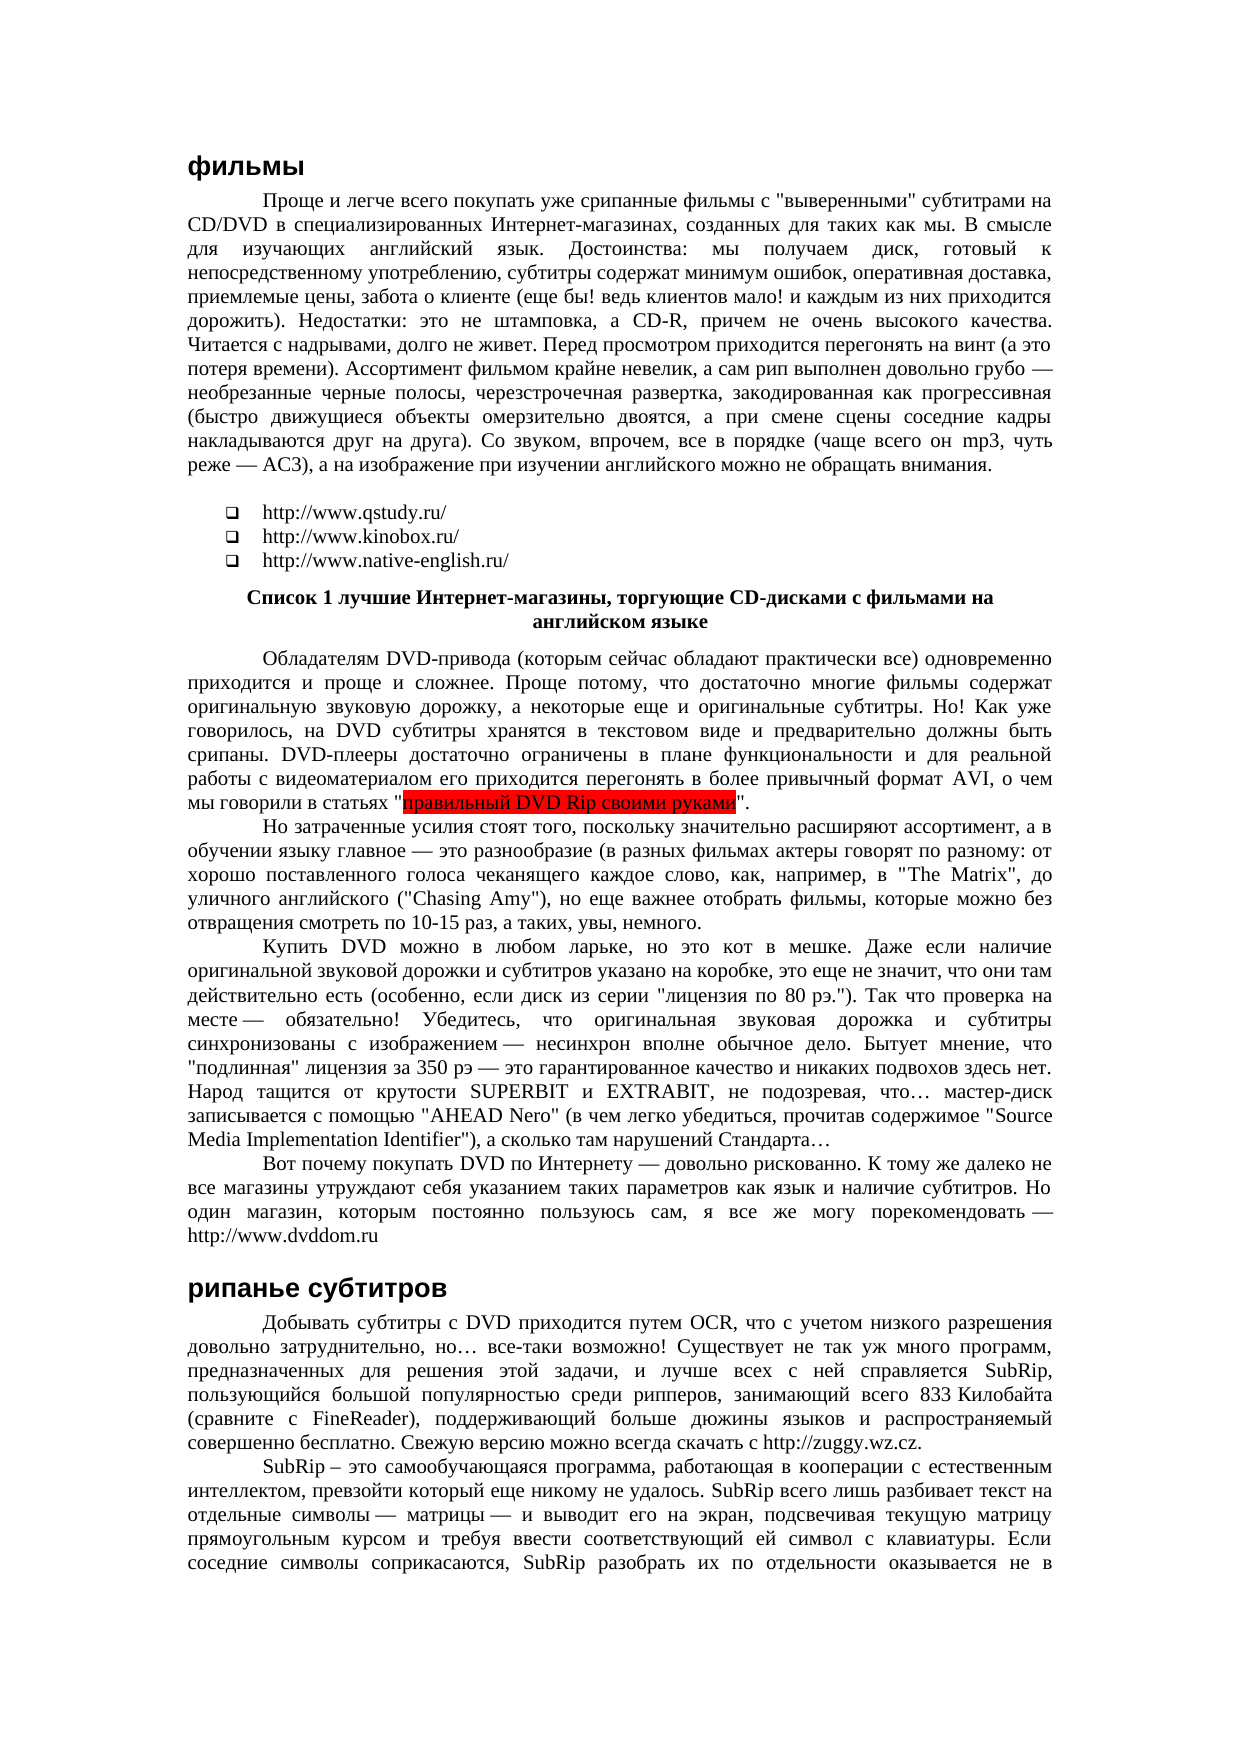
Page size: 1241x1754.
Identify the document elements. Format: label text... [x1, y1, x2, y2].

text Список 1 лучшие Интернет-магазины, торгующие CD-дисками с фильмами на английском языке [187, 585, 1053, 633]
list http://www.kinobox.ru/ [225, 524, 1053, 548]
list http://www.qstudy.ru/ [225, 500, 1053, 524]
text Обладателям DVD-привода (которым сейчас обладают практически все) одновременно приходится и проще и сложнее. Проще потому, что достаточно многие фильмы содержат оригинальную звуковую дорожку, а некоторые еще и оригинальные субтитры. Но! Как уже говорилось, на DVD субтитры хранятся в текстовом виде и предварительно должны быть срипаны. DVD-плееры достаточно ограничены в плане функциональности и для реальной работы с видеоматериалом его приходится перегонять в более привычный формат AVI, о чем мы говорили в статьях "правильный DVD Rip своими руками". [187, 646, 1053, 814]
text Вот почему покупать DVD по Интернету — довольно рискованно. К тому же далеко не все магазины утруждают себя указанием таких параметров как язык и наличие субтитров. Но один магазин, которым постоянно пользуюсь сам, я все же могу порекомендовать — http://www.dvddom.ru [187, 1151, 1053, 1247]
text Проще и легче всего покупать уже срипанные фильмы с "выверенными" субтитрами на CD/DVD в специализированных Интернет-магазинах, созданных для таких как мы. В смысле для изучающих английский язык. Достоинства: мы получаем диск, готовый к непосредственному употреблению, субтитры содержат минимум ошибок, оперативная доставка, приемлемые цены, забота о клиенте (еще бы! ведь клиентов мало! и каждым из них приходится дорожить). Недостатки: это не штамповка, а CD-R, причем не очень высокого качества. Читается с надрывами, долго не живет. Перед просмотром приходится перегонять на винт (а это потеря времени). Ассортимент фильмом крайне невелик, а сам рип выполнен довольно грубо — необрезанные черные полосы, черезстрочечная развертка, закодированная как прогрессивная (быстро движущиеся объекты омерзительно двоятся, а при смене сцены соседние кадры накладываются друг на друга). Со звуком, впрочем, все в порядке (чаще всего он mp3, чуть реже — AC3), а на изображение при изучении английского можно не обращать внимания. [187, 187, 1053, 476]
subtitle фильмы [187, 150, 1053, 181]
text Но затраченные усилия стоят того, поскольку значительно расширяют ассортимент, а в обучении языку главное — это разнообразие (в разных фильмах актеры говорят по разному: от хорошо поставленного голоса чеканящего каждое слово, как, например, в "The Matrix", до уличного английского ("Chasing Amy"), но еще важнее отобрать фильмы, которые можно без отвращения смотреть по 10-15 раз, а таких, увы, немного. [187, 814, 1053, 934]
text Добывать субтитры с DVD приходится путем OCR, что с учетом низкого разрешения довольно затруднительно, но… все-таки возможно! Существует не так уж много программ, предназначенных для решения этой задачи, и лучше всех с ней справляется SubRip, пользующийся большой популярностью среди рипперов, занимающий всего 833 Килобайта (сравните с FineReader), поддерживающий больше дюжины языков и распространяемый совершенно бесплатно. Свежую версию можно всегда скачать с http://zuggy.wz.cz. [187, 1310, 1053, 1454]
list http://www.native-english.ru/ [225, 548, 1053, 572]
subtitle рипанье субтитров [187, 1272, 1053, 1303]
text Купить DVD можно в любом ларьке, но это кот в мешке. Даже если наличие оригинальной звуковой дорожки и субтитров указано на коробке, это еще не значит, что они там действительно есть (особенно, если диск из серии "лицензия по 80 рэ."). Так что проверка на месте — обязательно! Убедитесь, что оригинальная звуковая дорожка и субтитры синхронизованы с изображением — несинхрон вполне обычное дело. Бытует мнение, что "подлинная" лицензия за 350 рэ — это гарантированное качество и никаких подвохов здесь нет. Народ тащится от крутости SUPERBIT и EXTRABIT, не подозревая, что… мастер-диск записывается с помощью "AHEAD Nero" (в чем легко убедиться, прочитав содержимое "Source Media Implementation Identifier"), а сколько там нарушений Стандарта… [187, 934, 1053, 1151]
text SubRip – это самообучающаяся программа, работающая в кооперации с естественным интеллектом, превзойти который еще никому не удалось. SubRip всего лишь разбивает текст на отдельные символы — матрицы — и выводит его на экран, подсвечивая текущую матрицу прямоугольным курсом и требуя ввести соответствующий ей символ с клавиатуры. Если соседние символы соприкасаются, SubRip разобрать их по отдельности оказывается не в [187, 1454, 1053, 1574]
